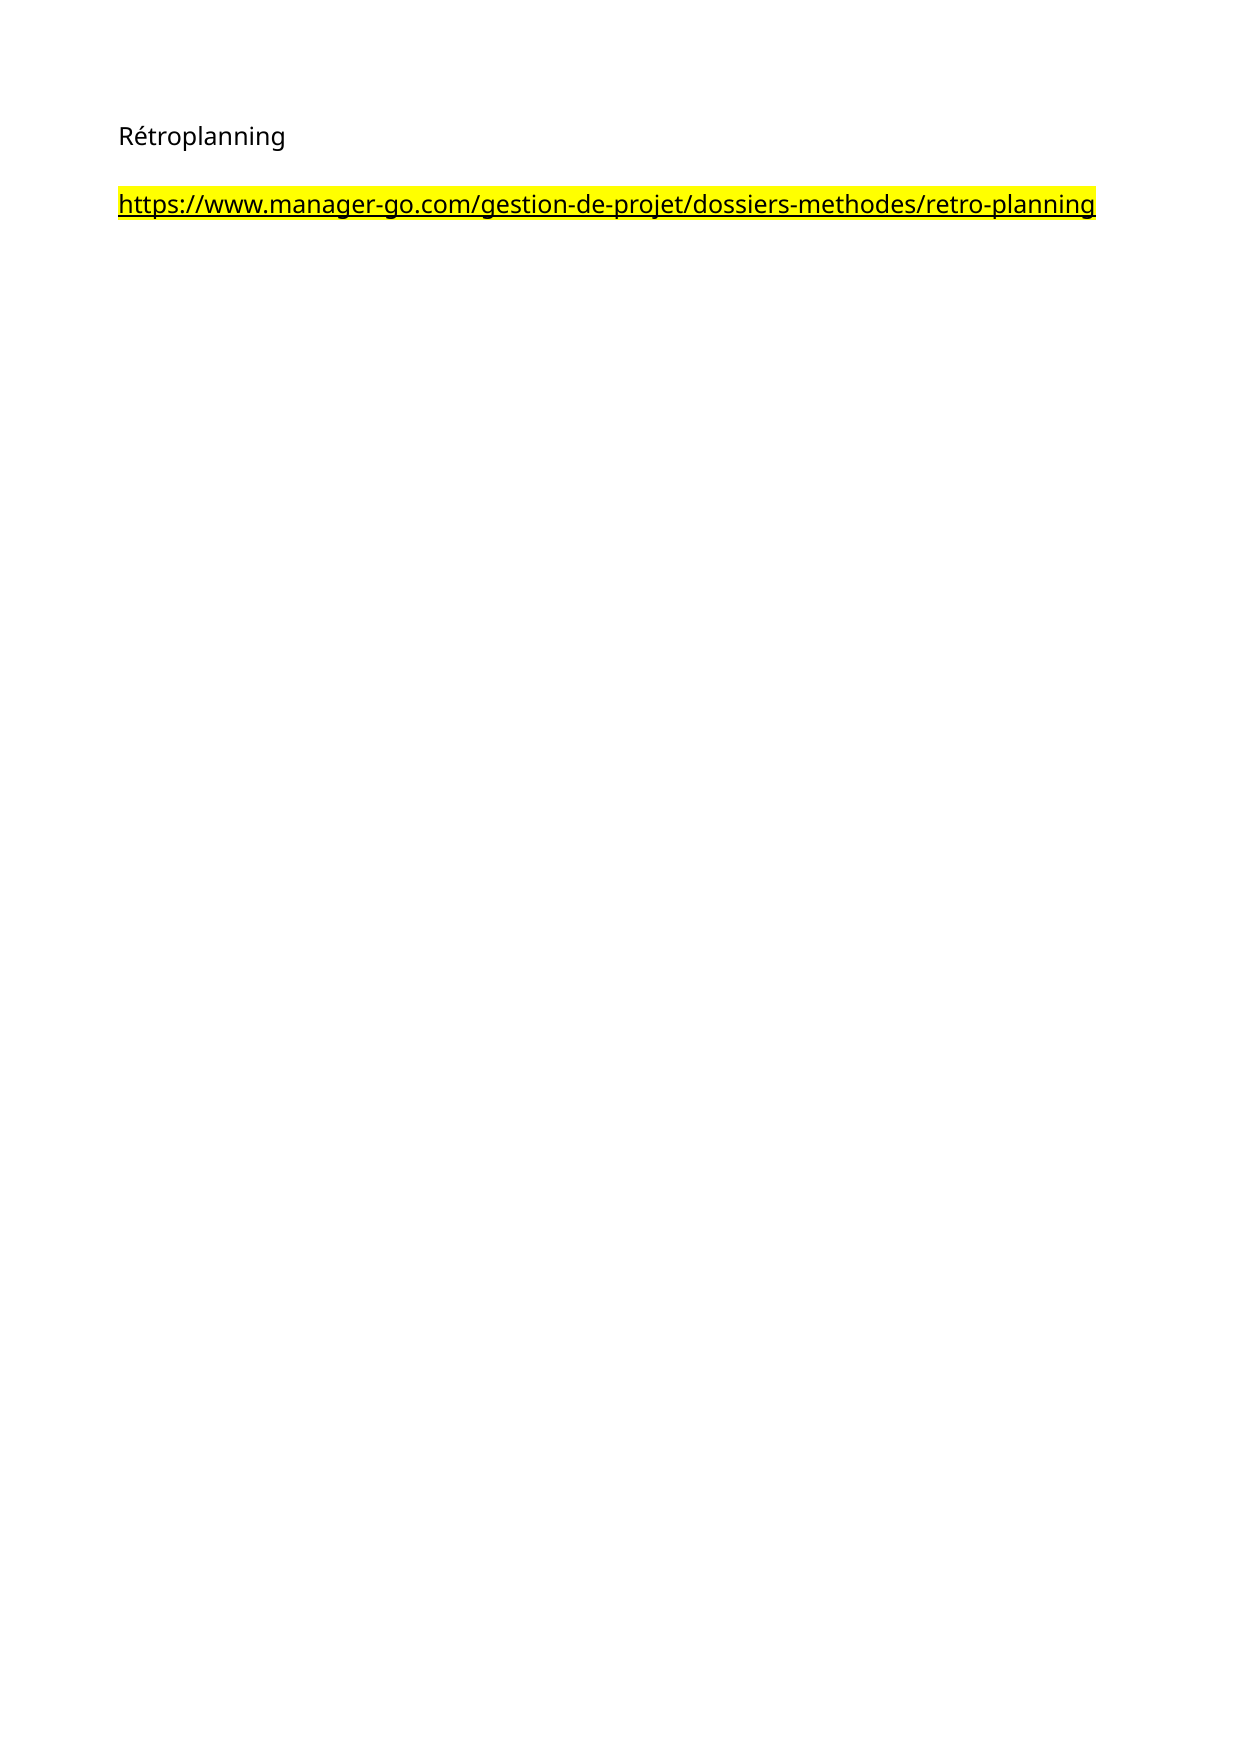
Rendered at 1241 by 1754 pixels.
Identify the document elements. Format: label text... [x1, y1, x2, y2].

text https://www.manager-go.com/gestion-de-projet/dossiers-methodes/retro-planning [118, 186, 1122, 220]
text Rétroplanning [118, 118, 1122, 152]
